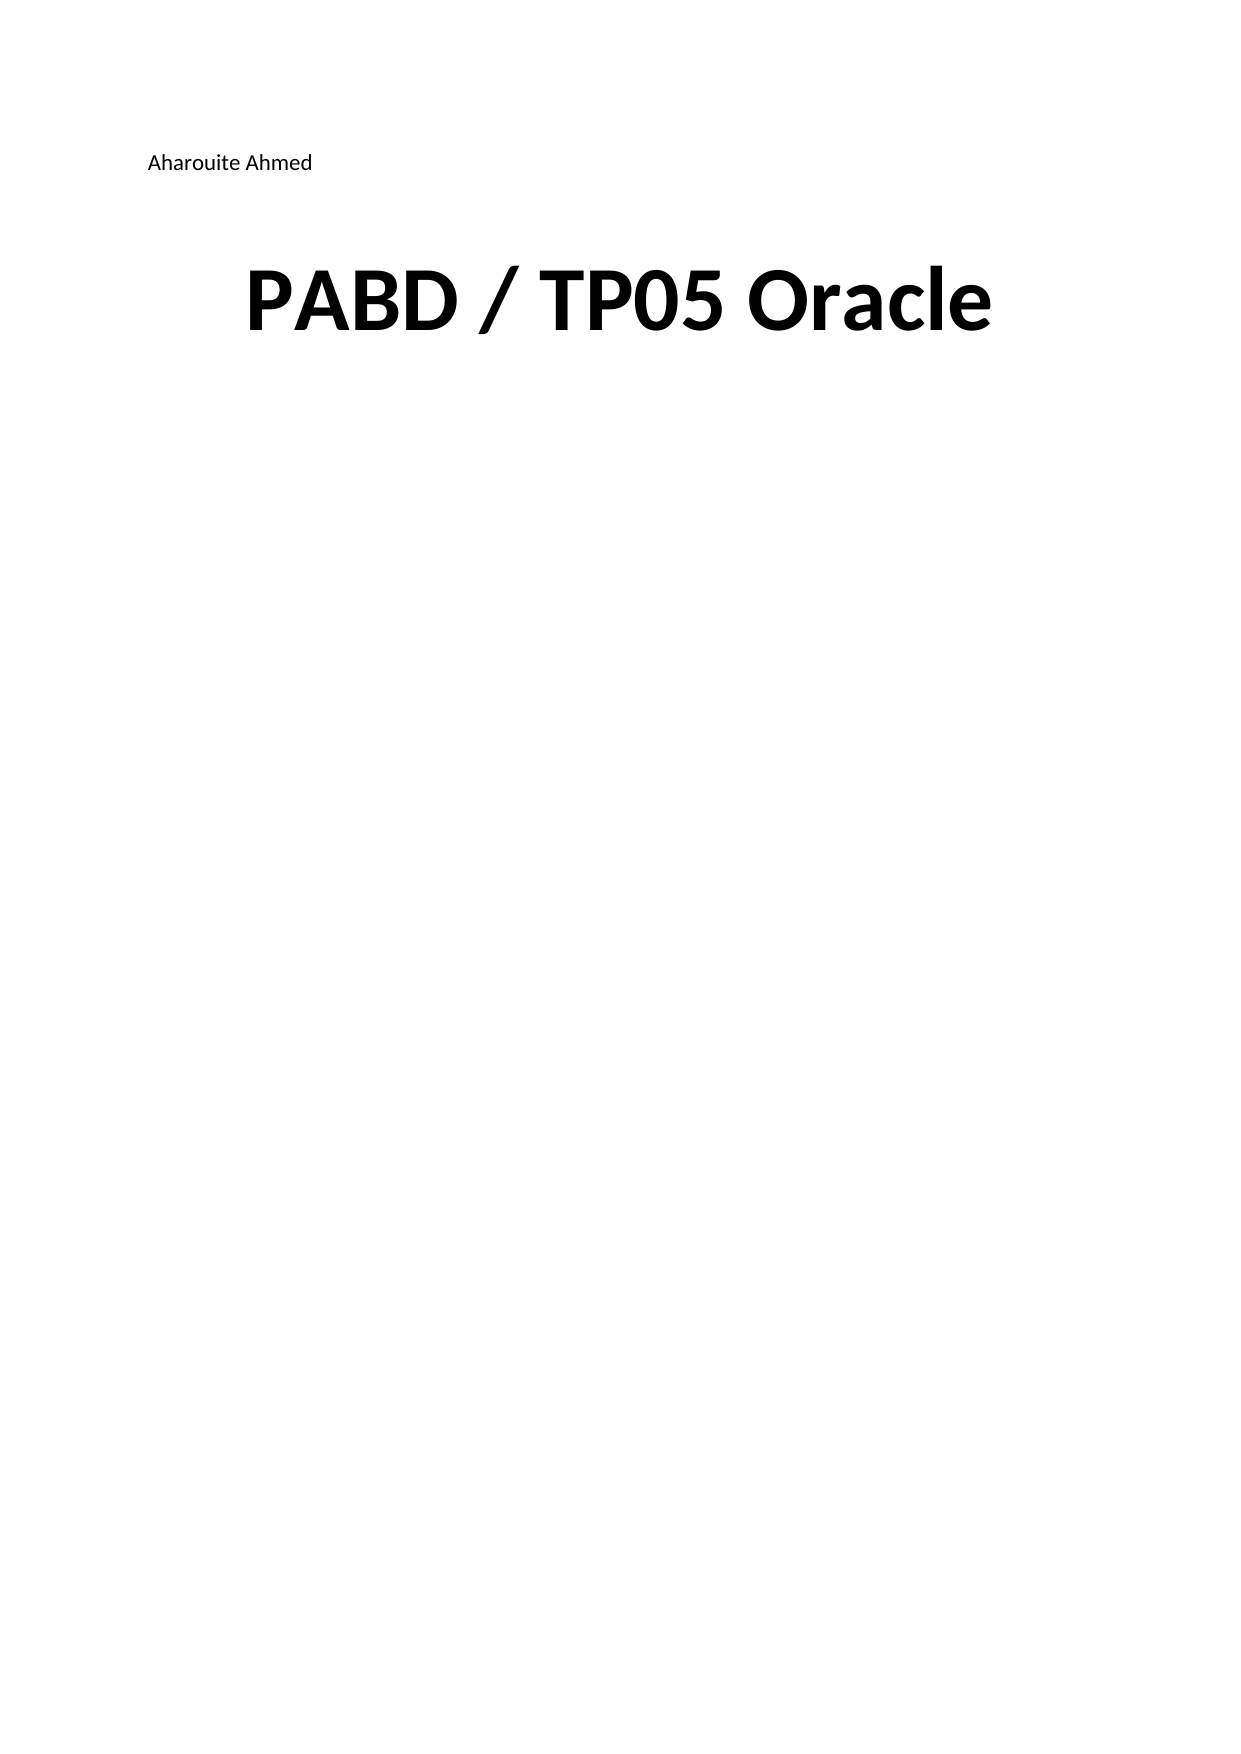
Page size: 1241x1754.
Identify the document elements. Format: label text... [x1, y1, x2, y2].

text Aharouite Ahmed [148, 148, 1093, 176]
text PABD / TP05 Oracle [148, 241, 1093, 353]
